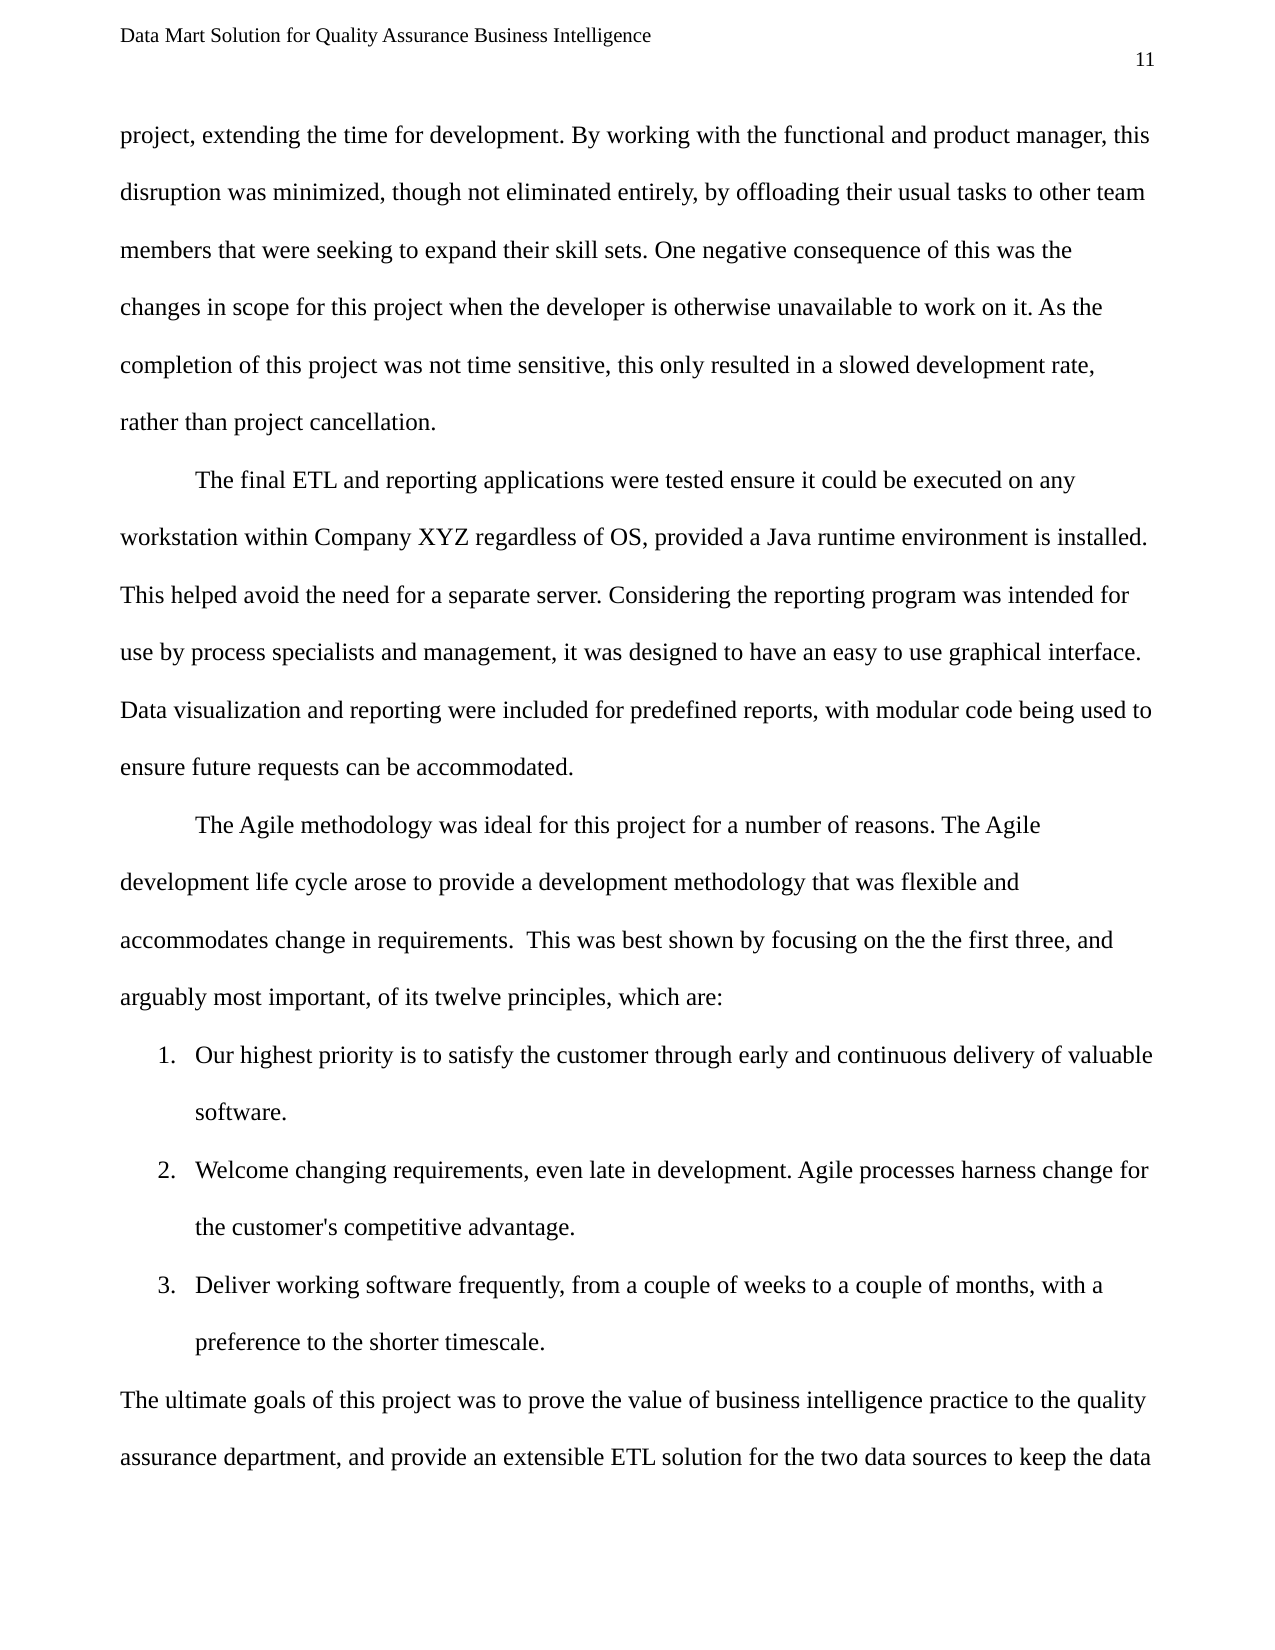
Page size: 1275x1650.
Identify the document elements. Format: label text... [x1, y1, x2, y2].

text The Agile methodology was ideal for this project for a number of reasons. The Agile development life cycle arose to provide a development methodology that was flexible and accommodates change in requirements. This was best shown by focusing on the the first three, and arguably most important, of its twelve principles, which are: [120, 810, 1155, 1011]
text The ultimate goals of this project was to prove the value of business intelligence practice to the quality assurance department, and provide an extensible ETL solution for the two data sources to keep the data [120, 1385, 1155, 1471]
list Our highest priority is to satisfy the customer through early and continuous delivery of valuable software. [157, 1040, 1155, 1126]
text The final ETL and reporting applications were tested ensure it could be executed on any workstation within Company XYZ regardless of OS, provided a Java runtime environment is installed. This helped avoid the need for a separate server. Considering the reporting program was intended for use by process specialists and management, it was designed to have an easy to use graphical interface. Data visualization and reporting were included for predefined reports, with modular code being used to ensure future requests can be accommodated. [120, 465, 1155, 781]
text project, extending the time for development. By working with the functional and product manager, this disruption was minimized, though not eliminated entirely, by offloading their usual tasks to other team members that were seeking to expand their skill sets. One negative consequence of this was the changes in scope for this project when the developer is otherwise unavailable to work on it. As the completion of this project was not time sensitive, this only resulted in a slowed development rate, rather than project cancellation. [120, 120, 1155, 436]
list Welcome changing requirements, even late in development. Agile processes harness change for the customer's competitive advantage. [157, 1155, 1155, 1241]
list Deliver working software frequently, from a couple of weeks to a couple of months, with a preference to the shorter timescale. [157, 1270, 1155, 1356]
